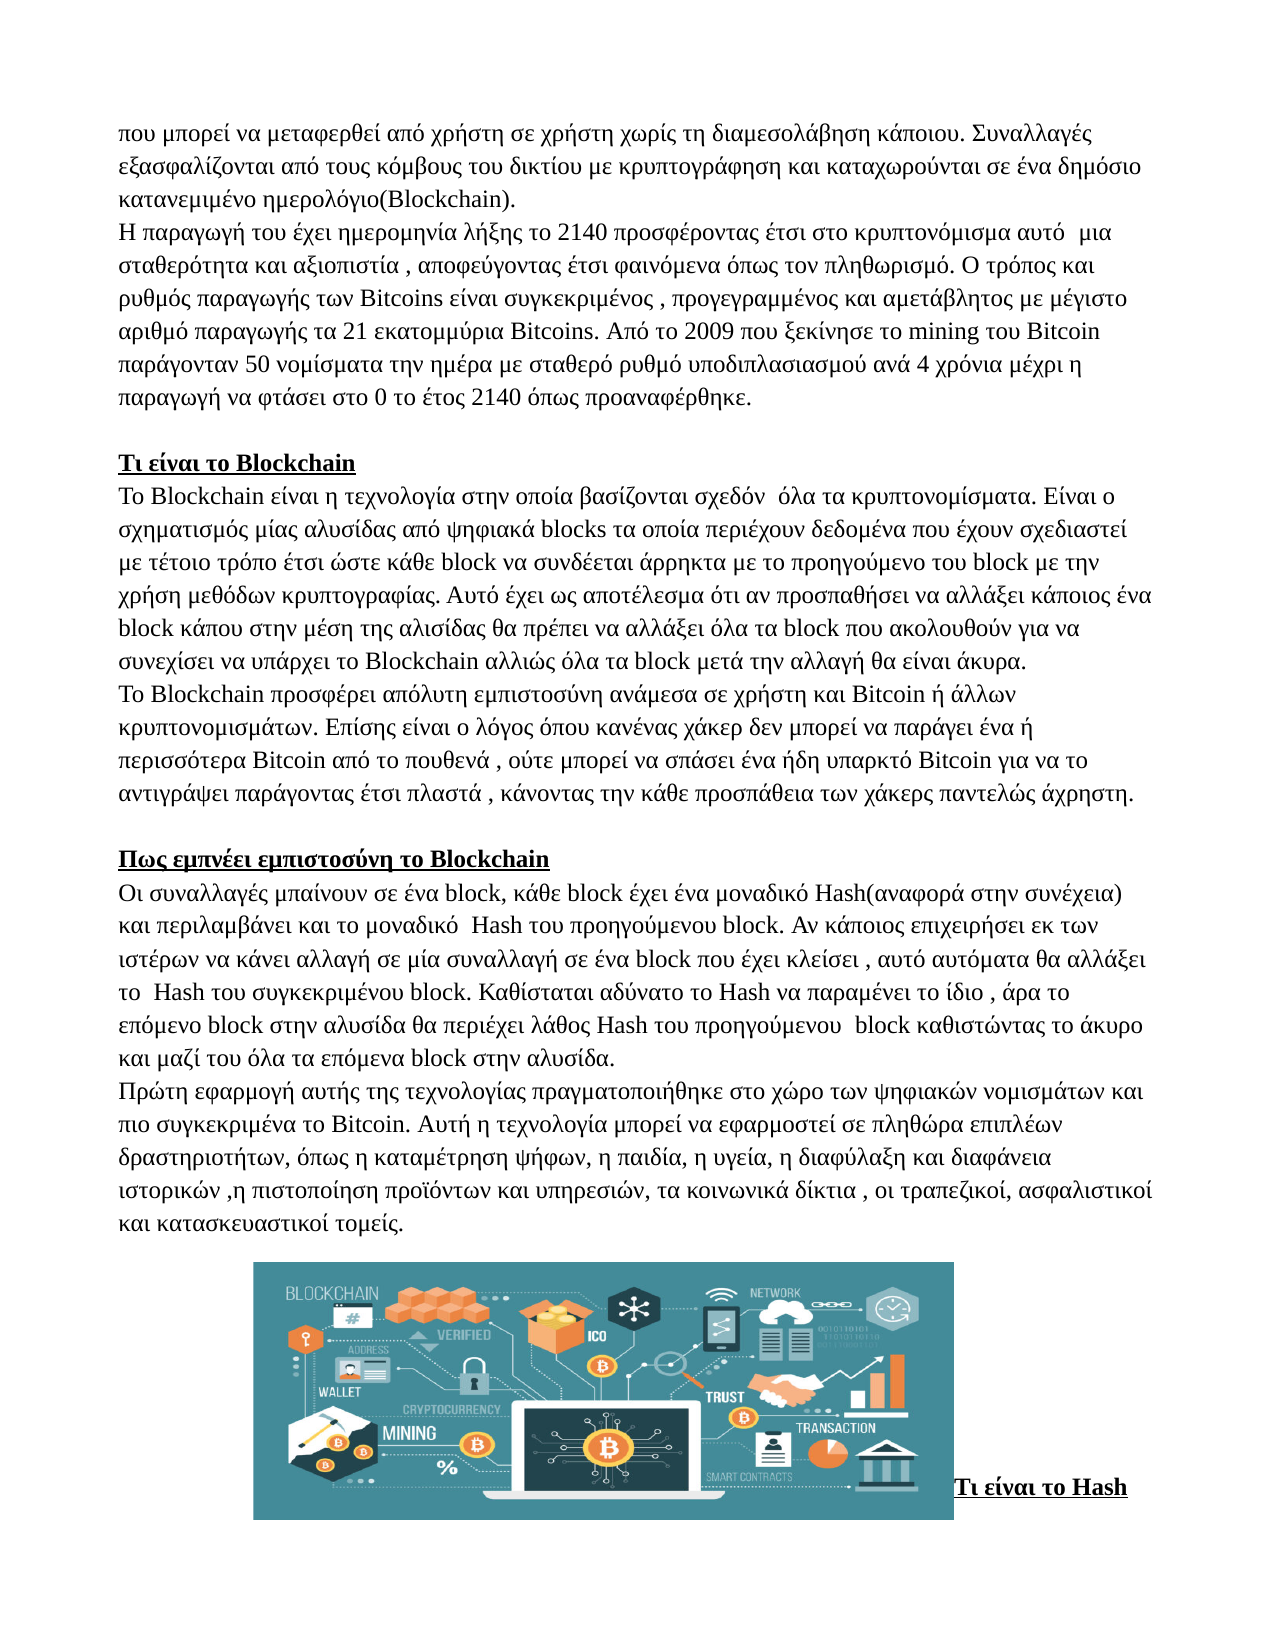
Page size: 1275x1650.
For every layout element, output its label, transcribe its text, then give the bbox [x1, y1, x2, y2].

text Το Blockchain προσφέρει απόλυτη εμπιστοσύνη ανάμεσα σε χρήστη και Bitcoin ή άλλων κρυπτονομισμάτων. Επίσης είναι ο λόγος όπου κανένας χάκερ δεν μπορεί να παράγει ένα ή περισσότερα Bitcoin από το πουθενά , ούτε μπορεί να σπάσει ένα ήδη υπαρκτό Bitcoin για να το αντιγράψει παράγοντας έτσι πλαστά , κάνοντας την κάθε προσπάθεια των χάκερς παντελώς άχρηστη. [118, 679, 1157, 807]
text Οι συναλλαγές μπαίνουν σε ένα block, κάθε block έχει ένα μοναδικό Hash(αναφορά στην συνέχεια) και περιλαμβάνει και το μοναδικό Hash του προηγούμενου block. Αν κάποιος επιχειρήσει εκ των ιστέρων να κάνει αλλαγή σε μία συναλλαγή σε ένα block που έχει κλείσει , αυτό αυτόματα θα αλλάξει το Hash του συγκεκριμένου block. Καθίσταται αδύνατο το Hash να παραμένει το ίδιο , άρα το επόμενο block στην αλυσίδα θα περιέχει λάθος Hash του προηγούμενου block καθιστώντας το άκυρο και μαζί του όλα τα επόμενα block στην αλυσίδα. [118, 878, 1157, 1071]
text Τι είναι το Hash [954, 1472, 1157, 1501]
text Πρώτη εφαρμογή αυτής της τεχνολογίας πραγματοποιήθηκε στο χώρο των ψηφιακών νομισμάτων και πιο συγκεκριμένα το Bitcoin. Αυτή η τεχνολογία μπορεί να εφαρμοστεί σε πληθώρα επιπλέων δραστηριοτήτων, όπως η καταμέτρηση ψήφων, η παιδία, η υγεία, η διαφύλαξη και διαφάνεια ιστορικών ,η πιστοποίηση προϊόντων και υπηρεσιών, τα κοινωνικά δίκτια , οι τραπεζικοί, ασφαλιστικοί και κατασκευαστικοί τομείς. [118, 1076, 1157, 1237]
text Πως εμπνέει εμπιστοσύνη το Blockchain [118, 844, 1157, 873]
text Η παραγωγή του έχει ημερομηνία λήξης το 2140 προσφέροντας έτσι στο κρυπτονόμισμα αυτό μια σταθερότητα και αξιοπιστία , αποφεύγοντας έτσι φαινόμενα όπως τον πληθωρισμό. Ο τρόπος και ρυθμός παραγωγής των Bitcoins είναι συγκεκριμένος , προγεγραμμένος και αμετάβλητος με μέγιστο αριθμό παραγωγής τα 21 εκατομμύρια Bitcoins. Από το 2009 που ξεκίνησε το mining του Bitcoin παράγονταν 50 νομίσματα την ημέρα με σταθερό ρυθμό υποδιπλασιασμού ανά 4 χρόνια μέχρι η παραγωγή να φτάσει στο 0 το έτος 2140 όπως προαναφέρθηκε. [118, 217, 1157, 411]
picture [253, 1262, 954, 1520]
text Τι είναι το Blockchain [118, 448, 1157, 477]
text Το Blockchain είναι η τεχνολογία στην οποία βασίζονται σχεδόν όλα τα κρυπτονομίσματα. Είναι ο σχηματισμός μίας αλυσίδας από ψηφιακά blocks τα οποία περιέχουν δεδομένα που έχουν σχεδιαστεί με τέτοιο τρόπο έτσι ώστε κάθε block να συνδέεται άρρηκτα με το προηγούμενο του block με την χρήση μεθόδων κρυπτογραφίας. Αυτό έχει ως αποτέλεσμα ότι αν προσπαθήσει να αλλάξει κάποιος ένα block κάπου στην μέση της αλισίδας θα πρέπει να αλλάξει όλα τα block που ακολουθούν για να συνεχίσει να υπάρχει το Blockchain αλλιώς όλα τα block μετά την αλλαγή θα είναι άκυρα. [118, 481, 1157, 675]
text που μπορεί να μεταφερθεί από χρήστη σε χρήστη χωρίς τη διαμεσολάβηση κάποιου. Συναλλαγές εξασφαλίζονται από τους κόμβους του δικτίου με κρυπτογράφηση και καταχωρούνται σε ένα δημόσιο κατανεμιμένο ημερολόγιο(Blockchain). [118, 118, 1157, 213]
text [118, 1472, 253, 1501]
